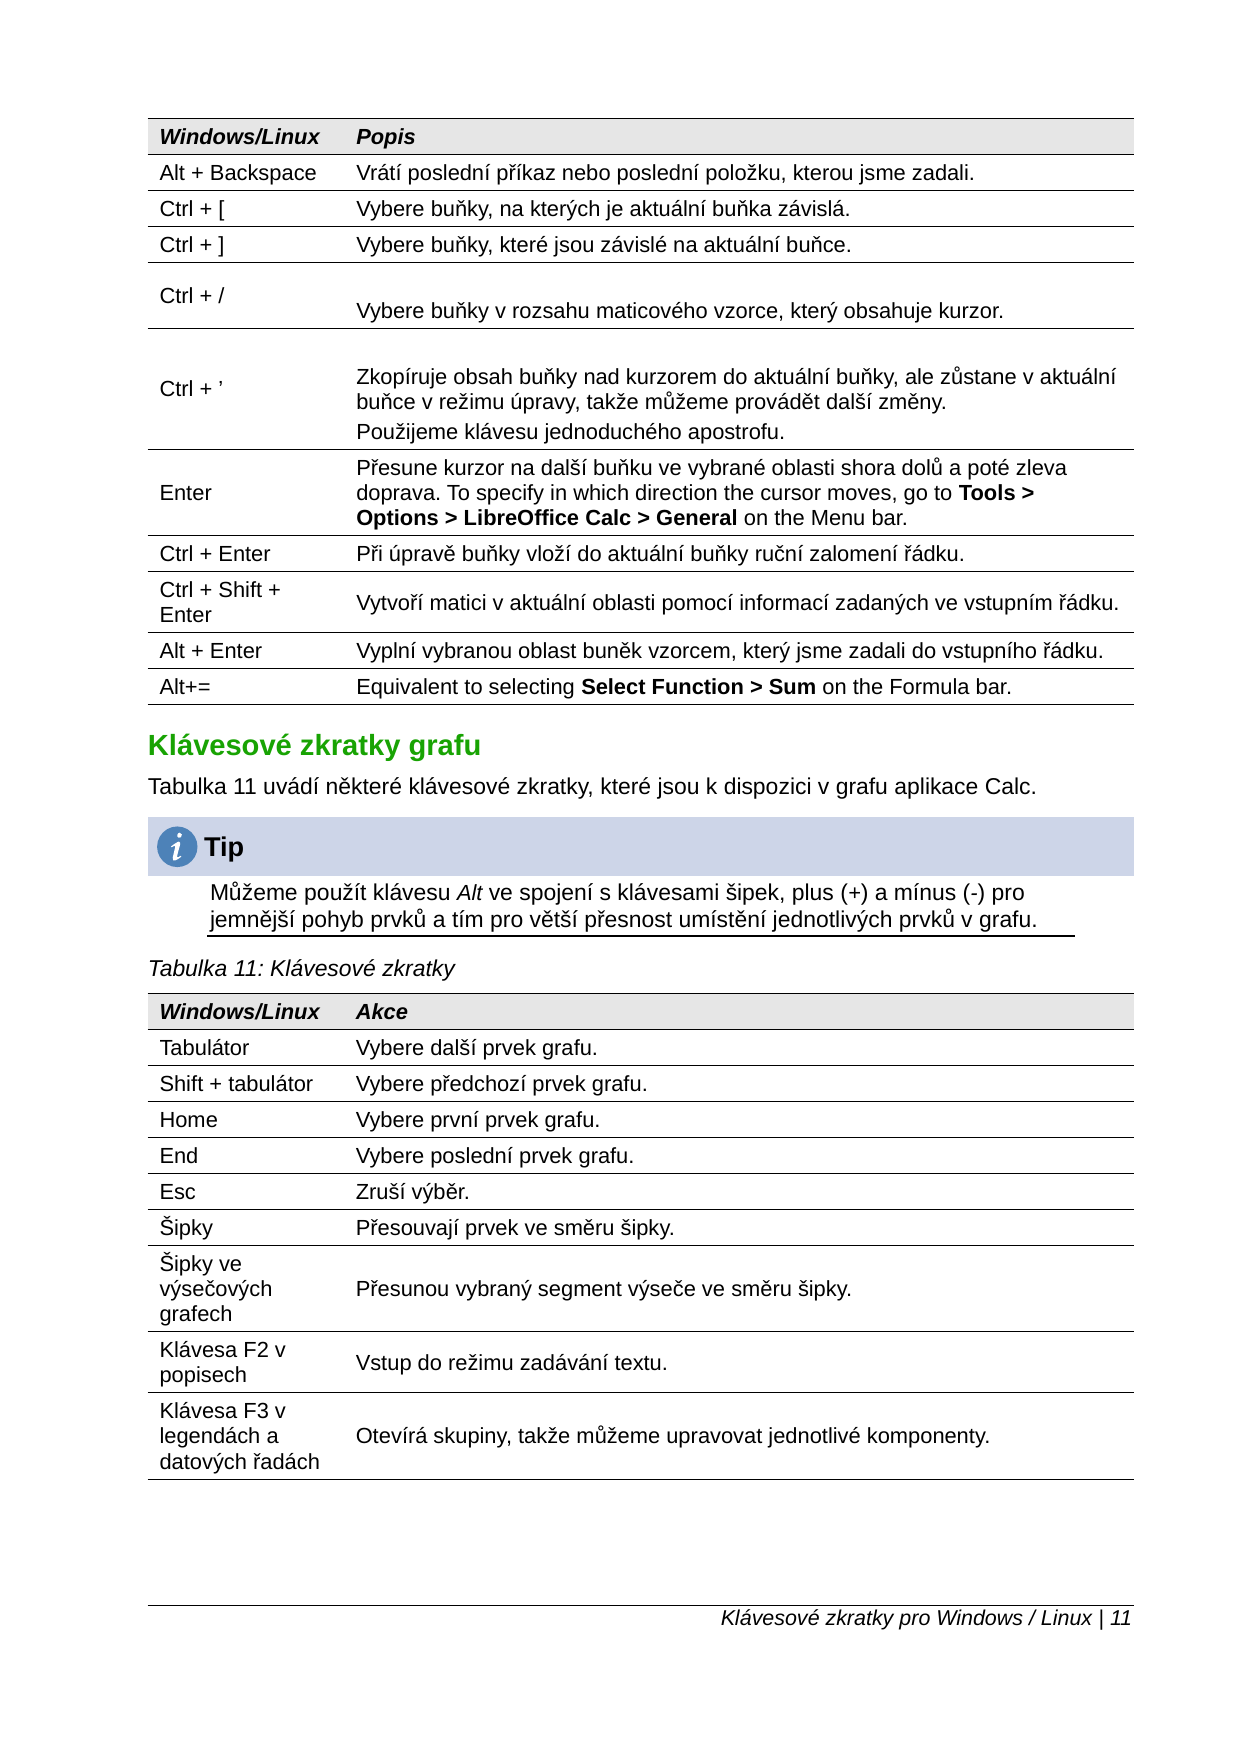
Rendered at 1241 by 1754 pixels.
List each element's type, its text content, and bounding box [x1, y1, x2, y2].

table_cell Při úpravě buňky vloží do aktuální buňky ruční zalomení řádku. [344, 536, 1134, 571]
table_cell End [148, 1138, 344, 1173]
table_cell Ctrl + / [148, 263, 344, 328]
table_header Popis [344, 119, 1134, 154]
subtitle Tip [148, 817, 1134, 876]
table_cell Shift + tabulátor [148, 1066, 344, 1101]
table_cell Vyplní vybranou oblast buněk vzorcem, který jsme zadali do vstupního řádku. [344, 633, 1134, 668]
table_cell Vybere další prvek grafu. [344, 1030, 1134, 1065]
table_cell Ctrl + Shift + Enter [148, 572, 344, 632]
table_cell Vybere předchozí prvek grafu. [344, 1066, 1134, 1101]
table_cell Alt+= [148, 669, 344, 704]
text Tabulka 11: Klávesové zkratky [148, 955, 1134, 981]
table_cell Otevírá skupiny, takže můžeme upravovat jednotlivé komponenty. [344, 1393, 1134, 1478]
table_cell Alt + Enter [148, 633, 344, 668]
table_cell Alt + Backspace [148, 155, 344, 190]
table_cell Ctrl + Enter [148, 536, 344, 571]
table_cell Vybere buňky v rozsahu maticového vzorce, který obsahuje kurzor. [344, 263, 1134, 328]
table_cell Vytvoří matici v aktuální oblasti pomocí informací zadaných ve vstupním řádku. [344, 572, 1134, 632]
table_header Windows/Linux [148, 994, 344, 1029]
table_cell Ctrl + [ [148, 191, 344, 226]
table_cell Enter [148, 450, 344, 535]
table_cell Vybere buňky, které jsou závislé na aktuální buňce. [344, 227, 1134, 262]
text Tabulka 11 uvádí některé klávesové zkratky, které jsou k dispozici v grafu aplikace Calc. [148, 773, 1134, 799]
table_cell Esc [148, 1174, 344, 1209]
table_cell Equivalent to selecting Select Function > Sum on the Formula bar. [344, 669, 1134, 704]
table_cell Šipky ve výsečových grafech [148, 1246, 344, 1331]
table_cell Vybere buňky, na kterých je aktuální buňka závislá. [344, 191, 1134, 226]
table_header Windows/Linux [148, 119, 344, 154]
table_cell Zruší výběr. [344, 1174, 1134, 1209]
table_cell Zkopíruje obsah buňky nad kurzorem do aktuální buňky, ale zůstane v aktuální buňce v režimu úpravy, takže můžeme provádět další změny. Použijeme klávesu jednoduchého apostrofu. [344, 329, 1134, 449]
table_cell Šipky [148, 1210, 344, 1244]
table_cell Přesouvají prvek ve směru šipky. [344, 1210, 1134, 1244]
table_cell Vybere první prvek grafu. [344, 1102, 1134, 1137]
subtitle Klávesové zkratky grafu [148, 728, 1134, 761]
text Můžeme použít klávesu Alt ve spojení s klávesami šipek, plus (+) a mínus (-) pro jemnější pohyb prvků a tím pro větší přesnost umístění jednotlivých prvků v grafu. [207, 876, 1075, 935]
table_cell Přesune kurzor na další buňku ve vybrané oblasti shora dolů a poté zleva doprava. To specify in which direction the cursor moves, go to Tools > Options > LibreOffice Calc > General on the Menu bar. [344, 450, 1134, 535]
table_cell Klávesa F3 v legendách a datových řadách [148, 1393, 344, 1478]
table_cell Klávesa F2 v popisech [148, 1332, 344, 1392]
table_cell Vstup do režimu zadávání textu. [344, 1332, 1134, 1392]
table_cell Ctrl + ’ [148, 329, 344, 449]
table_cell Vybere poslední prvek grafu. [344, 1138, 1134, 1173]
table_header Akce [344, 994, 1134, 1029]
table_cell Tabulátor [148, 1030, 344, 1065]
table_cell Vrátí poslední příkaz nebo poslední položku, kterou jsme zadali. [344, 155, 1134, 190]
table_cell Přesunou vybraný segment výseče ve směru šipky. [344, 1246, 1134, 1331]
table_cell Ctrl + ] [148, 227, 344, 262]
table_cell Home [148, 1102, 344, 1137]
